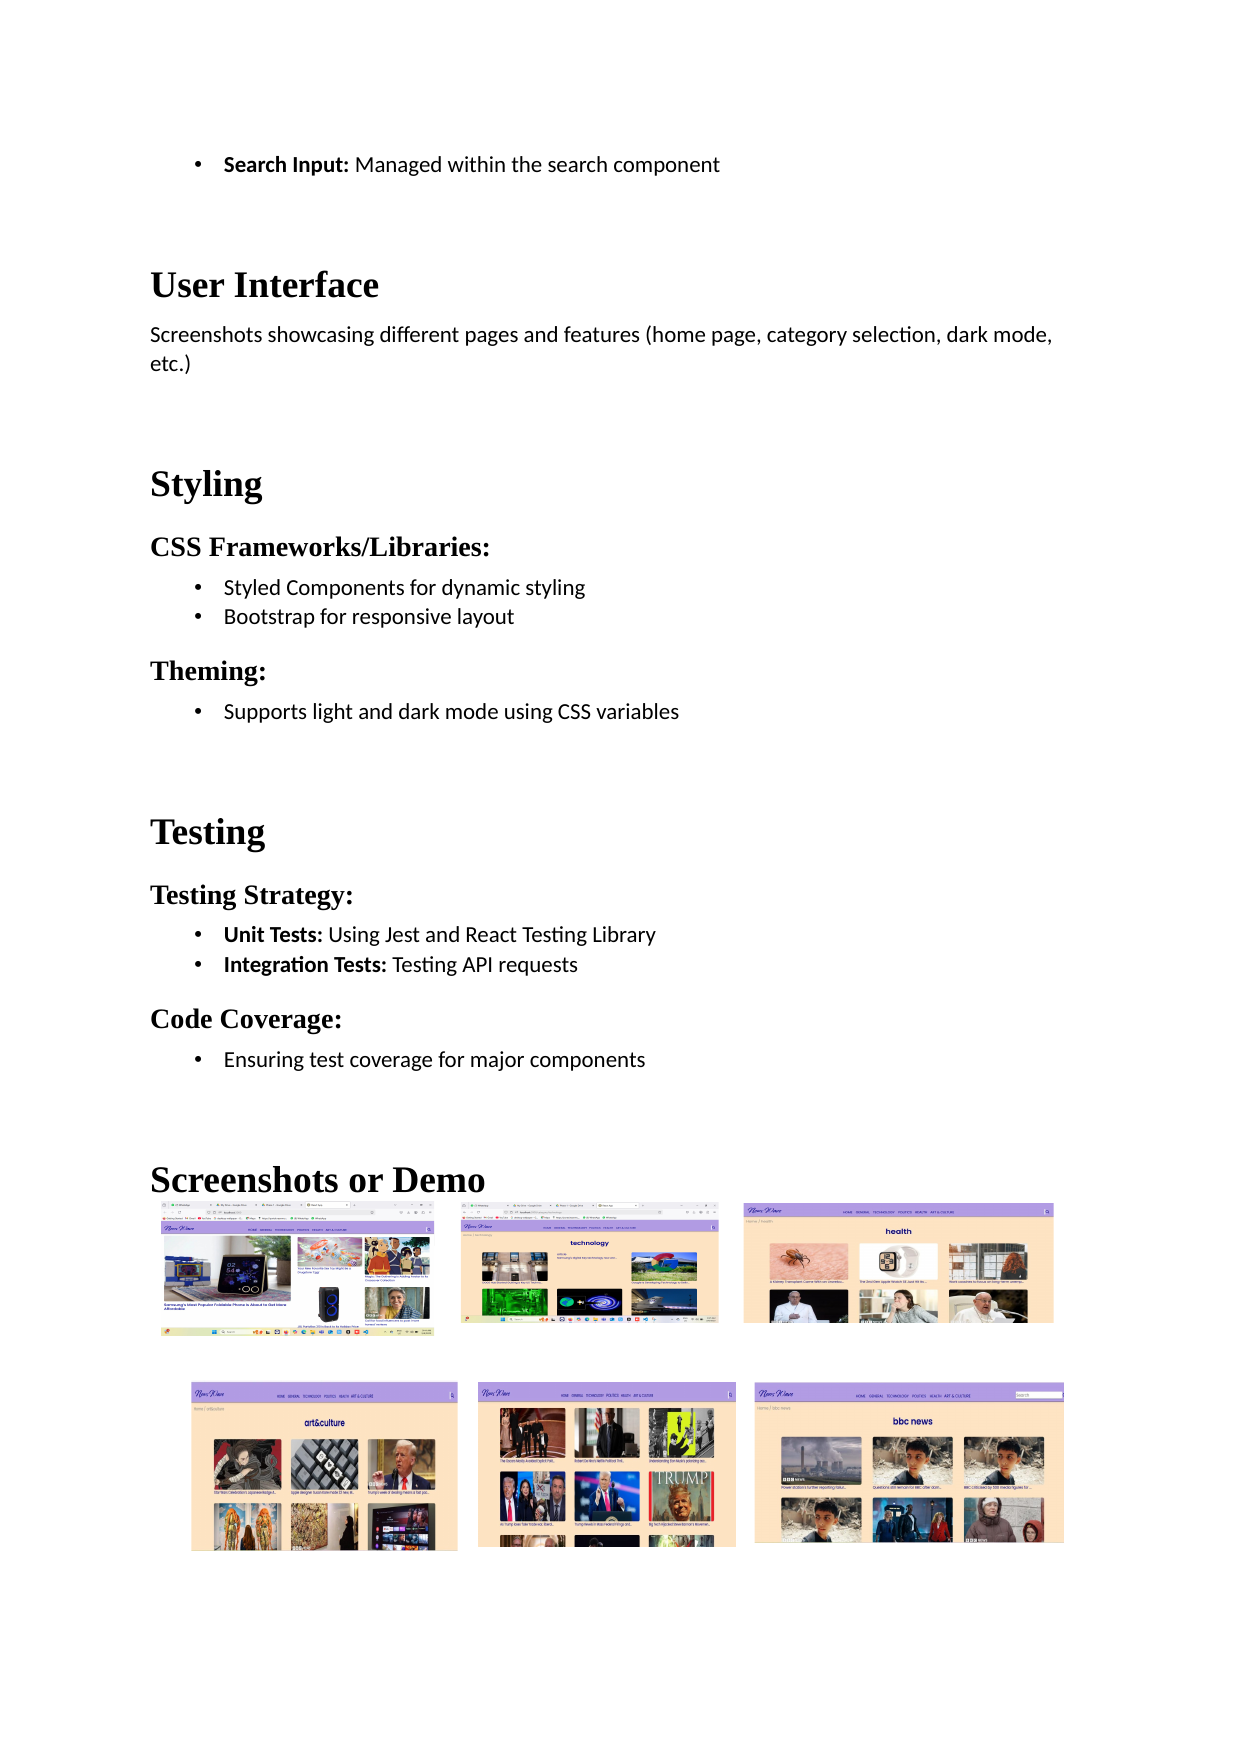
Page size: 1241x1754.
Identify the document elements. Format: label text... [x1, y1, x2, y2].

list Ensuring test coverage for major components [194, 1045, 1090, 1073]
list Styled Components for dynamic styling [194, 573, 1090, 601]
subtitle Testing Strategy: [150, 878, 1090, 910]
subtitle Theming: [150, 654, 1090, 687]
subtitle Styling [150, 462, 1090, 505]
text Screenshots showcasing different pages and features (home page, category selection, dark mode, etc.) [150, 320, 1090, 377]
subtitle Code Coverage: [150, 1002, 1090, 1035]
list Integration Tests: Testing API requests [194, 950, 1090, 978]
subtitle Testing [150, 810, 1090, 853]
list Unit Tests: Using Jest and React Testing Library [194, 921, 1090, 949]
list Search Input: Managed within the search component [194, 150, 1090, 178]
subtitle Screenshots or Demo [150, 1157, 1090, 1201]
subtitle CSS Frameworks/Libraries: [150, 530, 1090, 562]
list Supports light and dark mode using CSS variables [194, 697, 1090, 725]
list Bootstrap for responsive layout [194, 602, 1090, 630]
subtitle User Interface [150, 262, 1090, 306]
